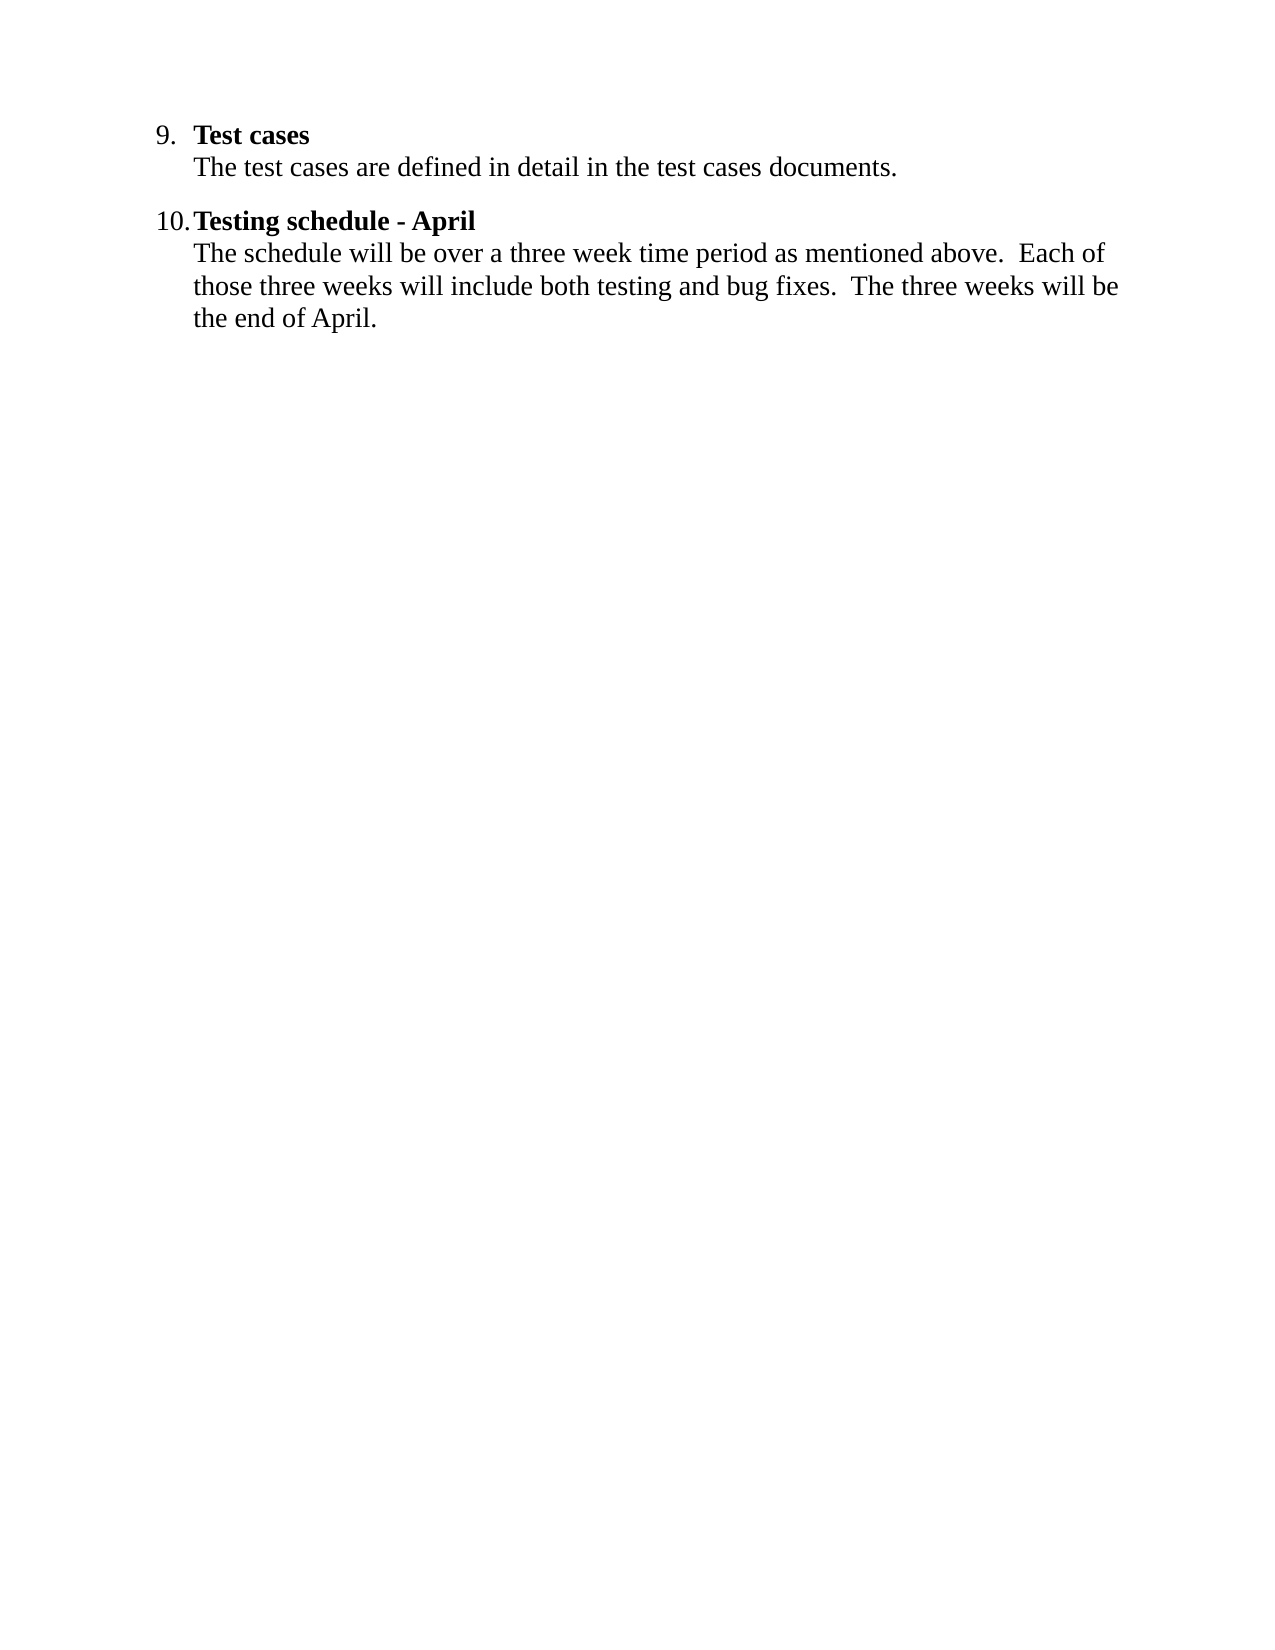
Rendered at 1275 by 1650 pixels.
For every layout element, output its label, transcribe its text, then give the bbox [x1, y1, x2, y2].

list Test cases The test cases are defined in detail in the test cases documents. [156, 118, 1157, 183]
list Testing schedule - April The schedule will be over a three week time period as mentioned above. Each of those three weeks will include both testing and bug fixes. The three weeks will be the end of April. [156, 204, 1157, 333]
